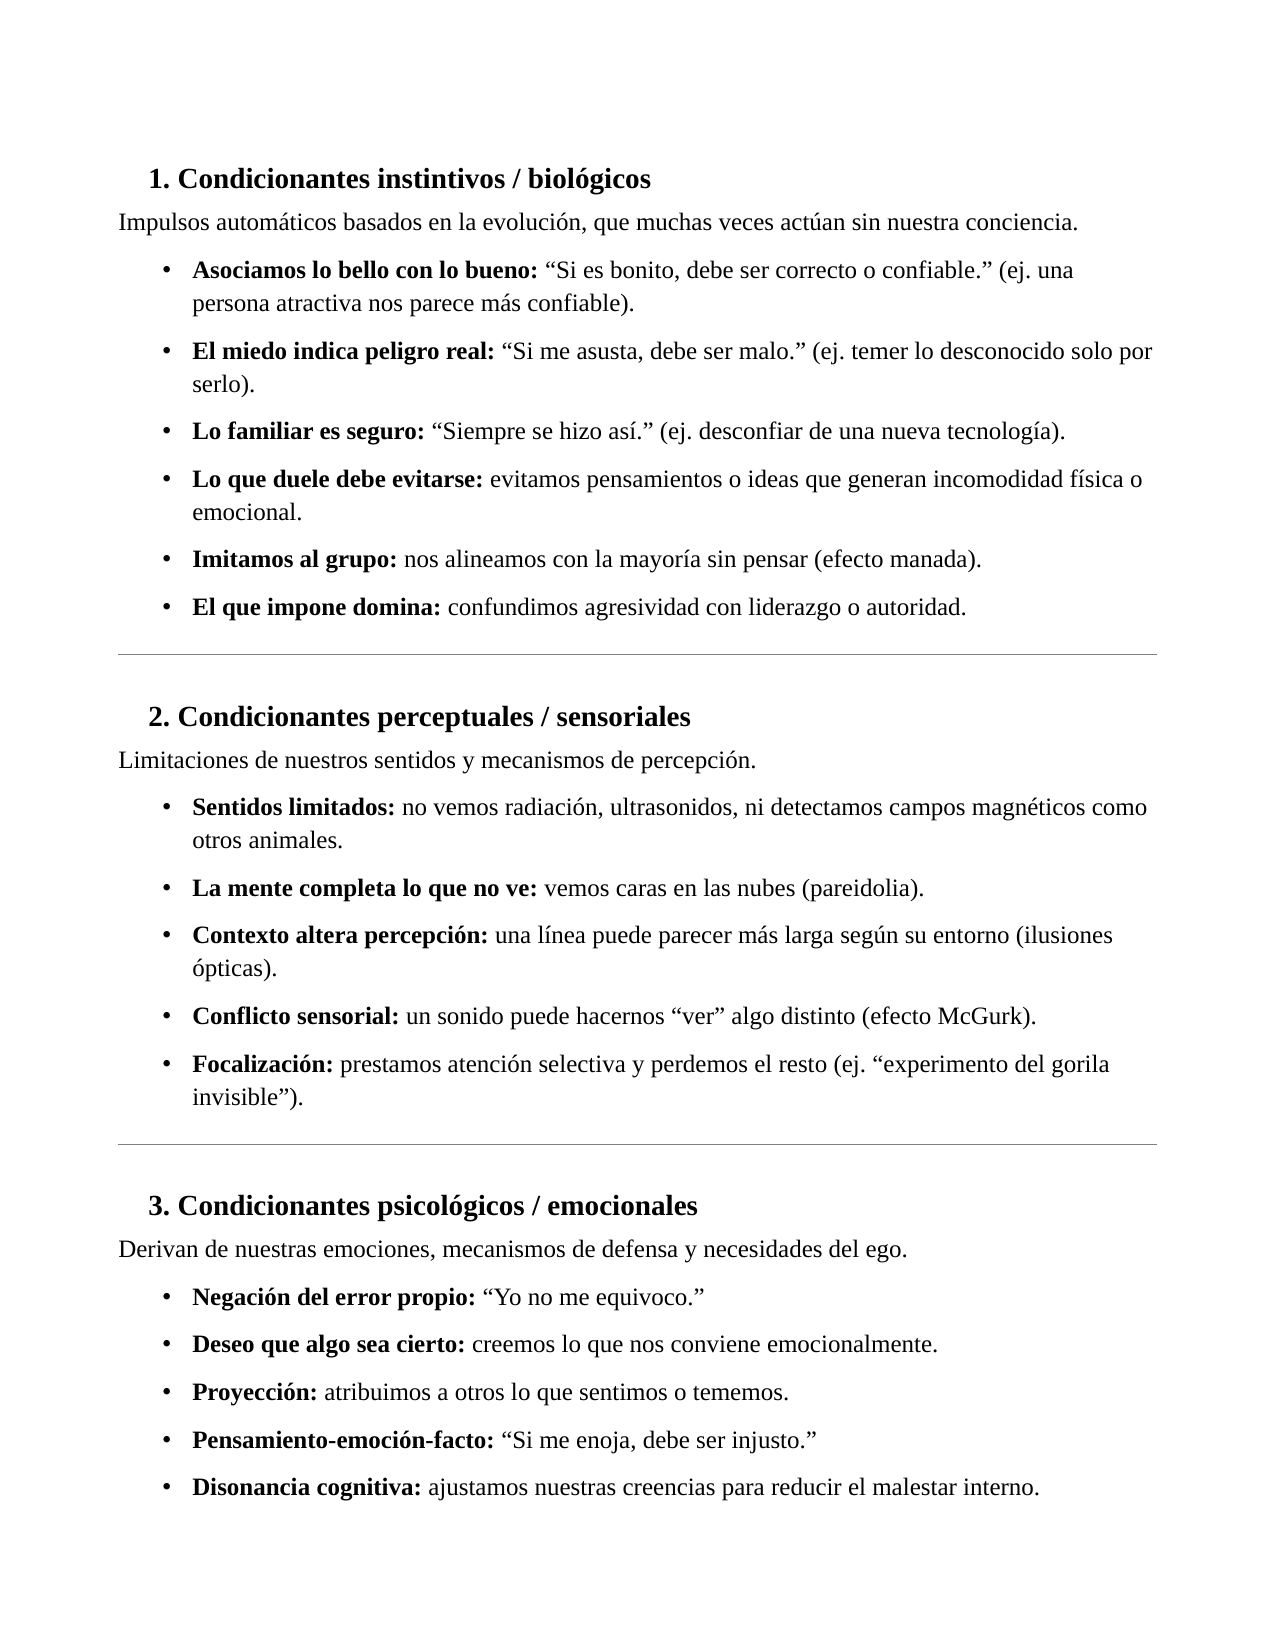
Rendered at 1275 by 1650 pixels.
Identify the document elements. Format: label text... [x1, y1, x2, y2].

list El que impone domina: confundimos agresividad con liderazgo o autoridad. [162, 592, 1157, 621]
subtitle 🔹 2. Condicionantes perceptuales / sensoriales [118, 699, 1157, 732]
list Negación del error propio: “Yo no me equivoco.” [162, 1282, 1157, 1311]
text Limitaciones de nuestros sentidos y mecanismos de percepción. [118, 745, 1157, 773]
list El miedo indica peligro real: “Si me asusta, debe ser malo.” (ej. temer lo desconocido solo por serlo). [162, 336, 1157, 397]
list Imitamos al grupo: nos alineamos con la mayoría sin pensar (efecto manada). [162, 544, 1157, 573]
list Lo que duele debe evitarse: evitamos pensamientos o ideas que generan incomodidad física o emocional. [162, 464, 1157, 526]
list Pensamiento-emoción-facto: “Si me enoja, debe ser injusto.” [162, 1425, 1157, 1453]
list Lo familiar es seguro: “Siempre se hizo así.” (ej. desconfiar de una nueva tecnología). [162, 416, 1157, 445]
list La mente completa lo que no ve: vemos caras en las nubes (pareidolia). [162, 873, 1157, 902]
text Derivan de nuestras emociones, mecanismos de defensa y necesidades del ego. [118, 1234, 1157, 1263]
list Disonancia cognitiva: ajustamos nuestras creencias para reducir el malestar interno. [162, 1472, 1157, 1501]
subtitle 🔹 3. Condicionantes psicológicos / emocionales [118, 1188, 1157, 1222]
list Focalización: prestamos atención selectiva y perdemos el resto (ej. “experimento del gorila invisible”). [162, 1049, 1157, 1111]
list Conflicto sensorial: un sonido puede hacernos “ver” algo distinto (efecto McGurk). [162, 1001, 1157, 1030]
list Contexto altera percepción: una línea puede parecer más larga según su entorno (ilusiones ópticas). [162, 921, 1157, 982]
list Deseo que algo sea cierto: creemos lo que nos conviene emocionalmente. [162, 1329, 1157, 1358]
text Impulsos automáticos basados en la evolución, que muchas veces actúan sin nuestra conciencia. [118, 207, 1157, 236]
subtitle 🔹 1. Condicionantes instintivos / biológicos [118, 161, 1157, 195]
list Proyección: atribuimos a otros lo que sentimos o tememos. [162, 1377, 1157, 1406]
list Asociamos lo bello con lo bueno: “Si es bonito, debe ser correcto o confiable.” (ej. una persona atractiva nos parece más confiable). [162, 255, 1157, 317]
list Sentidos limitados: no vemos radiación, ultrasonidos, ni detectamos campos magnéticos como otros animales. [162, 792, 1157, 854]
